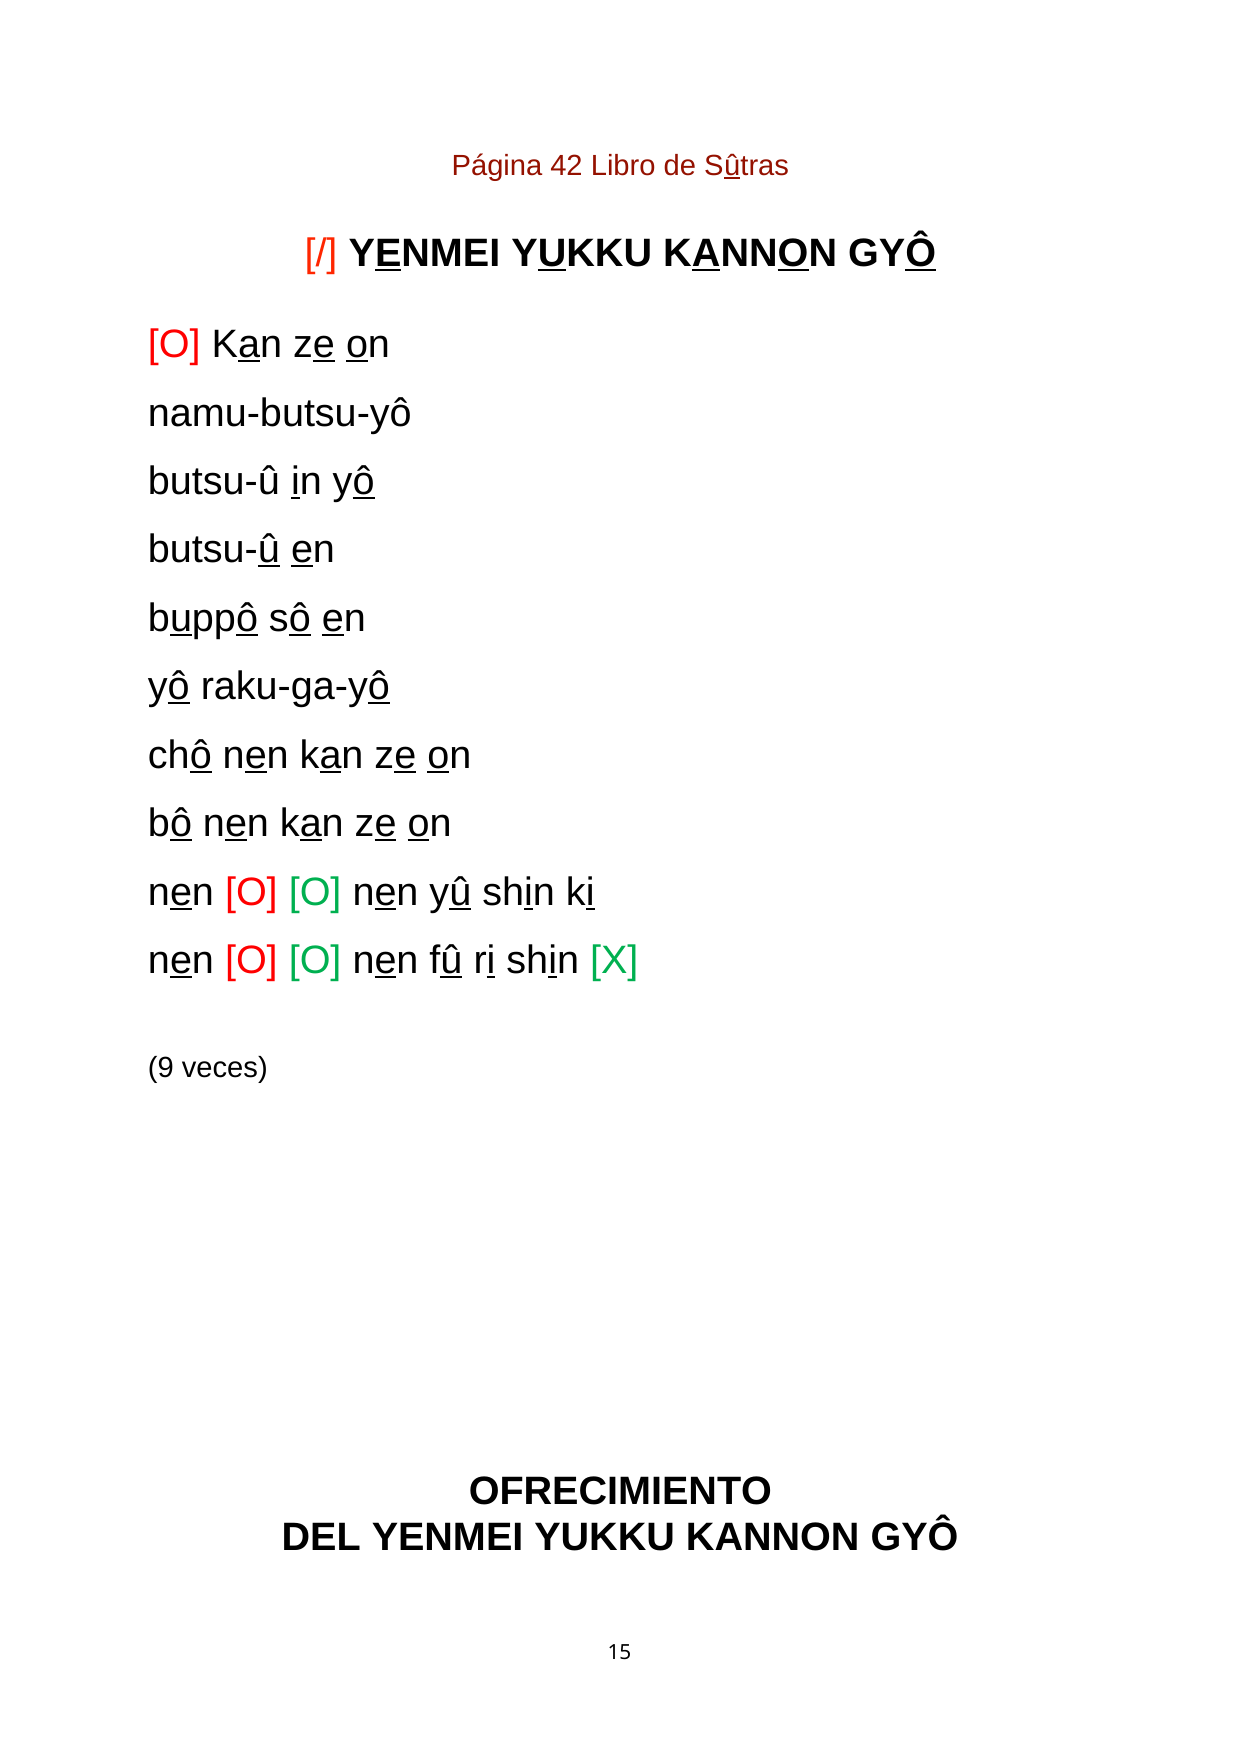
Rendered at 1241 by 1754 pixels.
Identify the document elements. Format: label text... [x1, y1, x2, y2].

subtitle DEL YENMEI YUKKU KANNON GYÔ [148, 1513, 1092, 1558]
text yô raku-ga-yô [148, 663, 1092, 708]
text [/] YENMEI YUKKU KANNON GYÔ [148, 229, 1092, 275]
text bô nen kan ze on [148, 799, 1092, 845]
text (9 veces) [148, 1050, 1092, 1084]
text Página 42 Libro de Sûtras [148, 148, 1092, 181]
text butsu-û en [148, 526, 1092, 571]
text butsu-û in yô [148, 457, 1092, 503]
text chô nen kan ze on [148, 731, 1092, 777]
text nen [O] [O] nen yû shin ki [148, 868, 1092, 913]
text [O] Kan ze on [148, 320, 1092, 366]
text nen [O] [O] nen fû ri shin [X] [148, 936, 1092, 982]
text namu-butsu-yô [148, 389, 1092, 434]
text buppô sô en [148, 594, 1092, 640]
subtitle OFRECIMIENTO [148, 1467, 1092, 1513]
